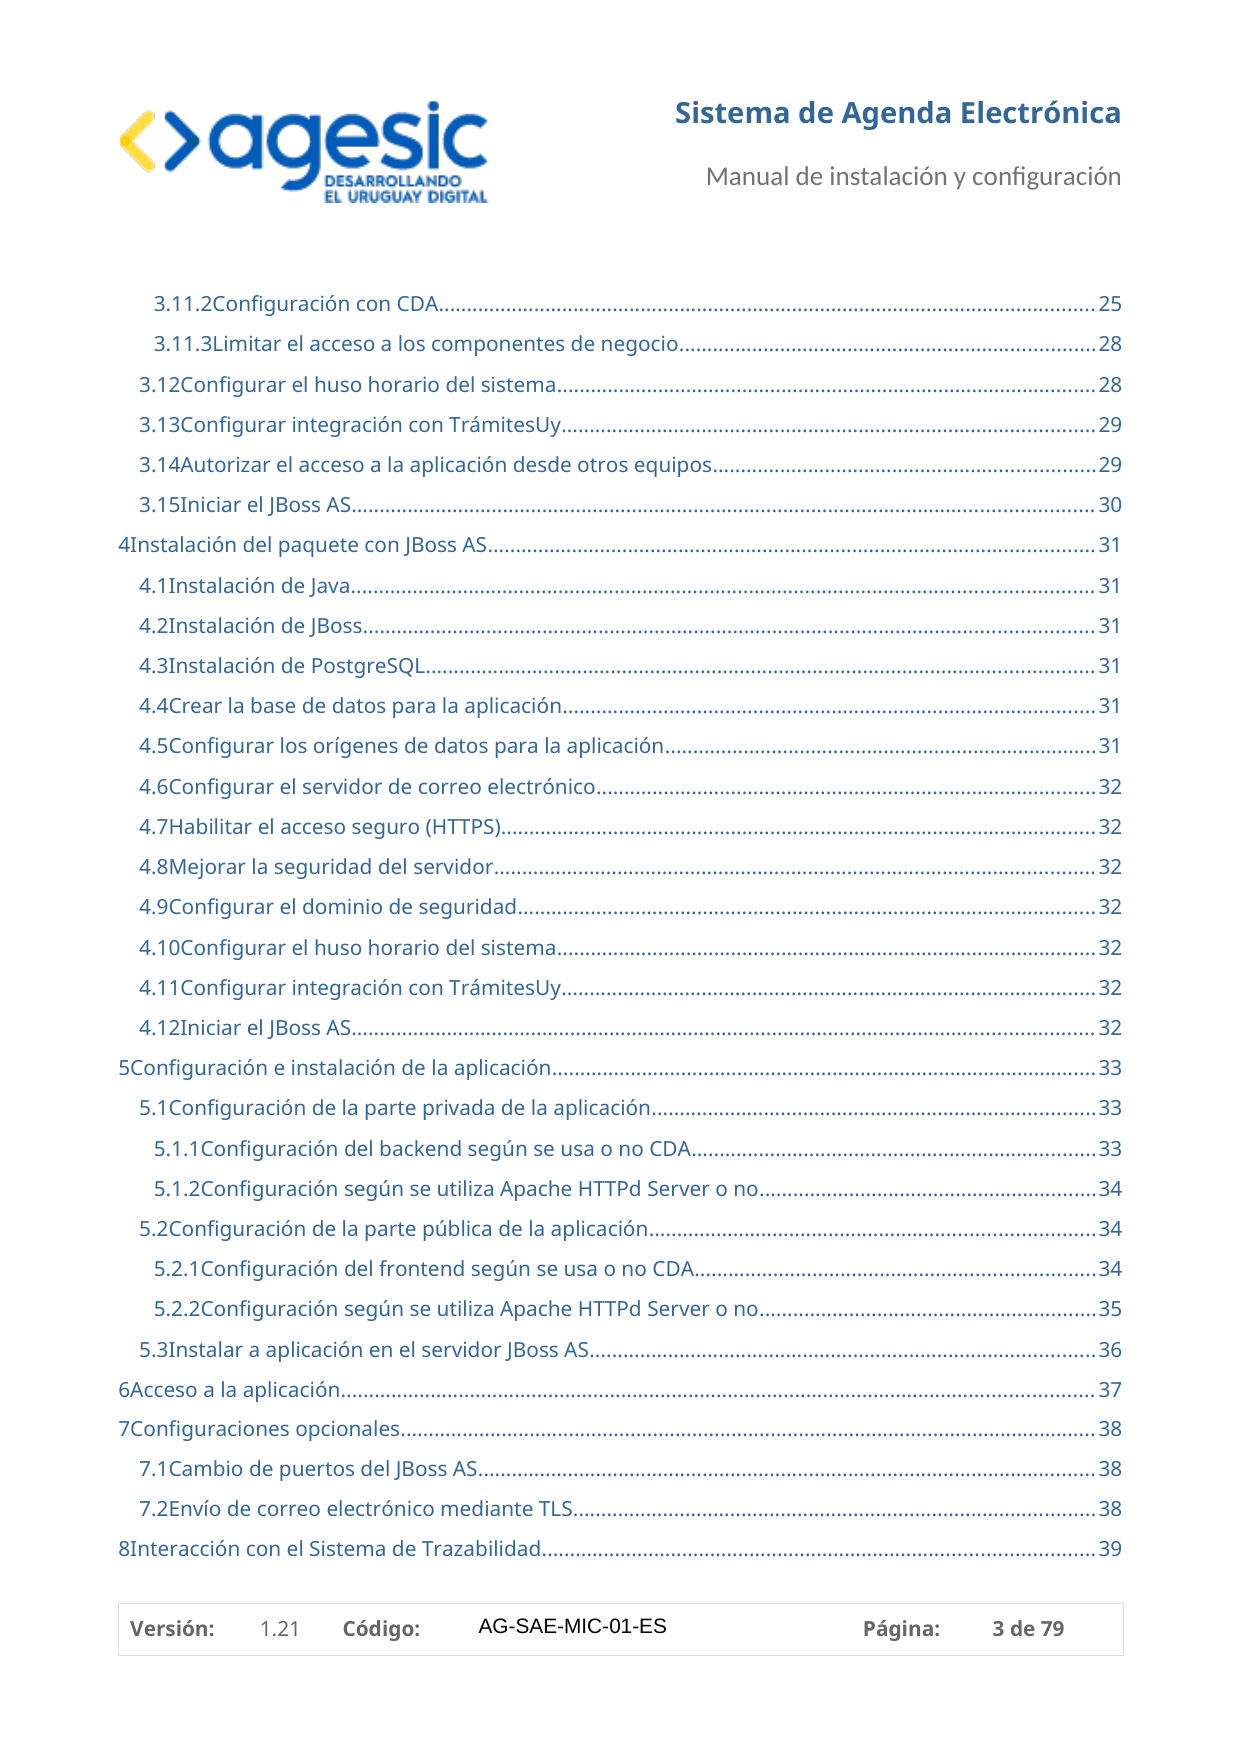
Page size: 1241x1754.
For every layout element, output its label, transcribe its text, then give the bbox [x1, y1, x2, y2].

text 7.2Envío de correo electrónico mediante TLS 38 [139, 1494, 1122, 1523]
text 7.1Cambio de puertos del JBoss AS 38 [139, 1454, 1122, 1482]
text 5.3Instalar a aplicación en el servidor JBoss AS 36 [139, 1335, 1122, 1363]
text 4.5Configurar los orígenes de datos para la aplicación 31 [139, 732, 1122, 760]
text 4.10Configurar el huso horario del sistema 32 [139, 933, 1122, 961]
text 4.12Iniciar el JBoss AS 32 [139, 1013, 1122, 1041]
text 5.1Configuración de la parte privada de la aplicación 33 [139, 1093, 1122, 1122]
text 5.1.2Configuración según se utiliza Apache HTTPd Server o no 34 [153, 1174, 1122, 1202]
text 4.4Crear la base de datos para la aplicación 31 [139, 691, 1122, 720]
text 3.11.2Configuración con CDA 25 [153, 289, 1122, 318]
text 4.2Instalación de JBoss 31 [139, 611, 1122, 639]
text 4Instalación del paquete con JBoss AS 31 [118, 531, 1122, 559]
text 4.1Instalación de Java 31 [139, 571, 1122, 599]
text 5.2Configuración de la parte pública de la aplicación 34 [139, 1214, 1122, 1242]
text 3.11.3Limitar el acceso a los componentes de negocio 28 [153, 329, 1122, 358]
picture [119, 101, 489, 203]
text 3.12Configurar el huso horario del sistema 28 [139, 370, 1122, 398]
text 5.2.2Configuración según se utiliza Apache HTTPd Server o no 35 [153, 1294, 1122, 1323]
text 3.14Autorizar el acceso a la aplicación desde otros equipos 29 [139, 450, 1122, 478]
text 8Interacción con el Sistema de Trazabilidad 39 [118, 1534, 1122, 1563]
text 4.8Mejorar la seguridad del servidor 32 [139, 852, 1122, 881]
text 5.1.1Configuración del backend según se usa o no CDA 33 [153, 1134, 1122, 1162]
text 5.2.1Configuración del frontend según se usa o no CDA 34 [153, 1254, 1122, 1283]
text 3.13Configurar integración con TrámitesUy 29 [139, 410, 1122, 438]
text 4.11Configurar integración con TrámitesUy 32 [139, 973, 1122, 1001]
text 7Configuraciones opcionales 38 [118, 1414, 1122, 1442]
text 4.6Configurar el servidor de correo electrónico 32 [139, 772, 1122, 800]
text 6Acceso a la aplicación 37 [118, 1375, 1122, 1403]
text 4.7Habilitar el acceso seguro (HTTPS) 32 [139, 812, 1122, 840]
text 5Configuración e instalación de la aplicación 33 [118, 1053, 1122, 1082]
text 4.3Instalación de PostgreSQL 31 [139, 651, 1122, 679]
text 3.15Iniciar el JBoss AS 30 [139, 490, 1122, 519]
text 4.9Configurar el dominio de seguridad 32 [139, 892, 1122, 921]
